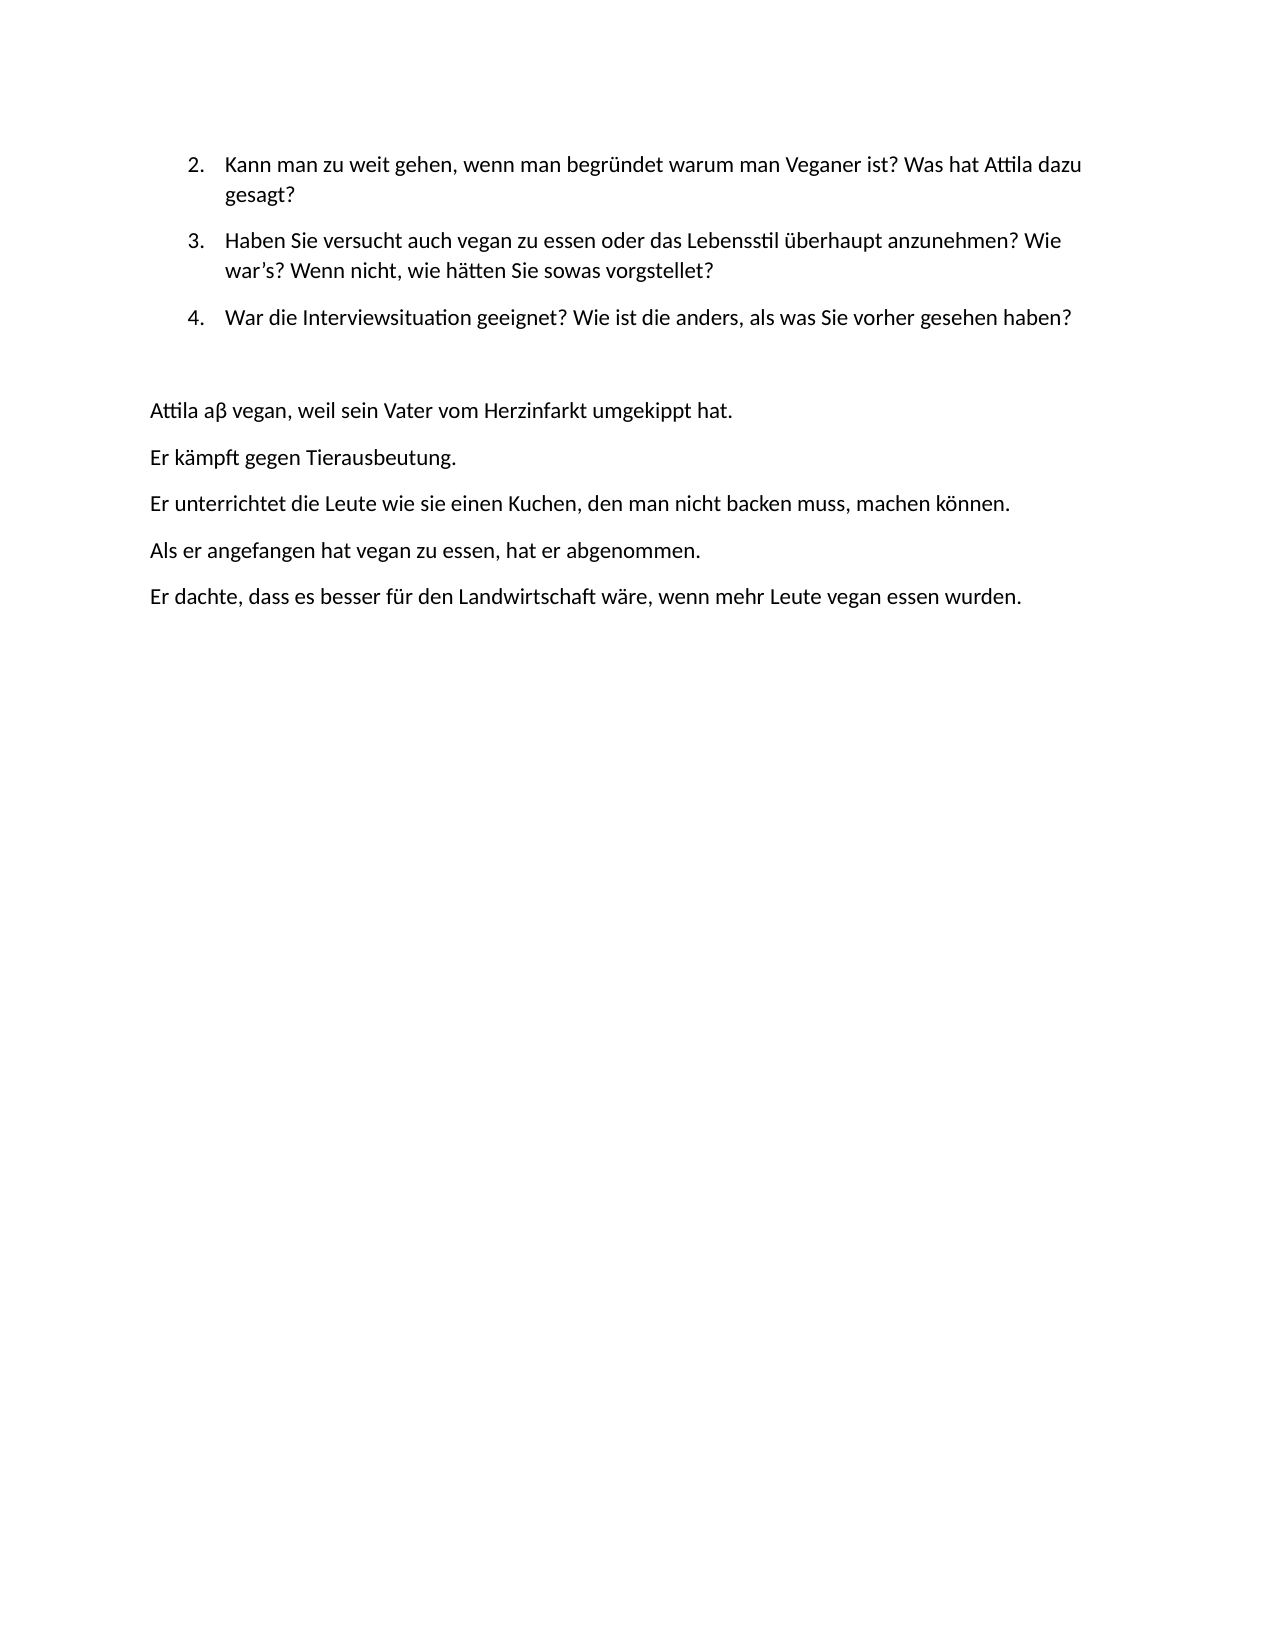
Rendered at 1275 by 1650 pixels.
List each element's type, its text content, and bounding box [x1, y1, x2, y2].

text Er dachte, dass es besser für den Landwirtschaft wäre, wenn mehr Leute vegan essen wurden. [150, 582, 1125, 610]
text Er unterrichtet die Leute wie sie einen Kuchen, den man nicht backen muss, machen können. [150, 489, 1125, 517]
list Kann man zu weit gehen, wenn man begründet warum man Veganer ist? Was hat Attila dazu gesagt? [187, 150, 1125, 208]
text Als er angefangen hat vegan zu essen, hat er abgenommen. [150, 536, 1125, 564]
text Er kämpft gegen Tierausbeutung. [150, 443, 1125, 471]
list War die Interviewsituation geeignet? Wie ist die anders, als was Sie vorher gesehen haben? [187, 303, 1125, 331]
text Attila aβ vegan, weil sein Vater vom Herzinfarkt umgekippt hat. [150, 396, 1125, 424]
list Haben Sie versucht auch vegan zu essen oder das Lebensstil überhaupt anzunehmen? Wie war’s? Wenn nicht, wie hätten Sie sowas vorgstellet? [187, 226, 1125, 284]
